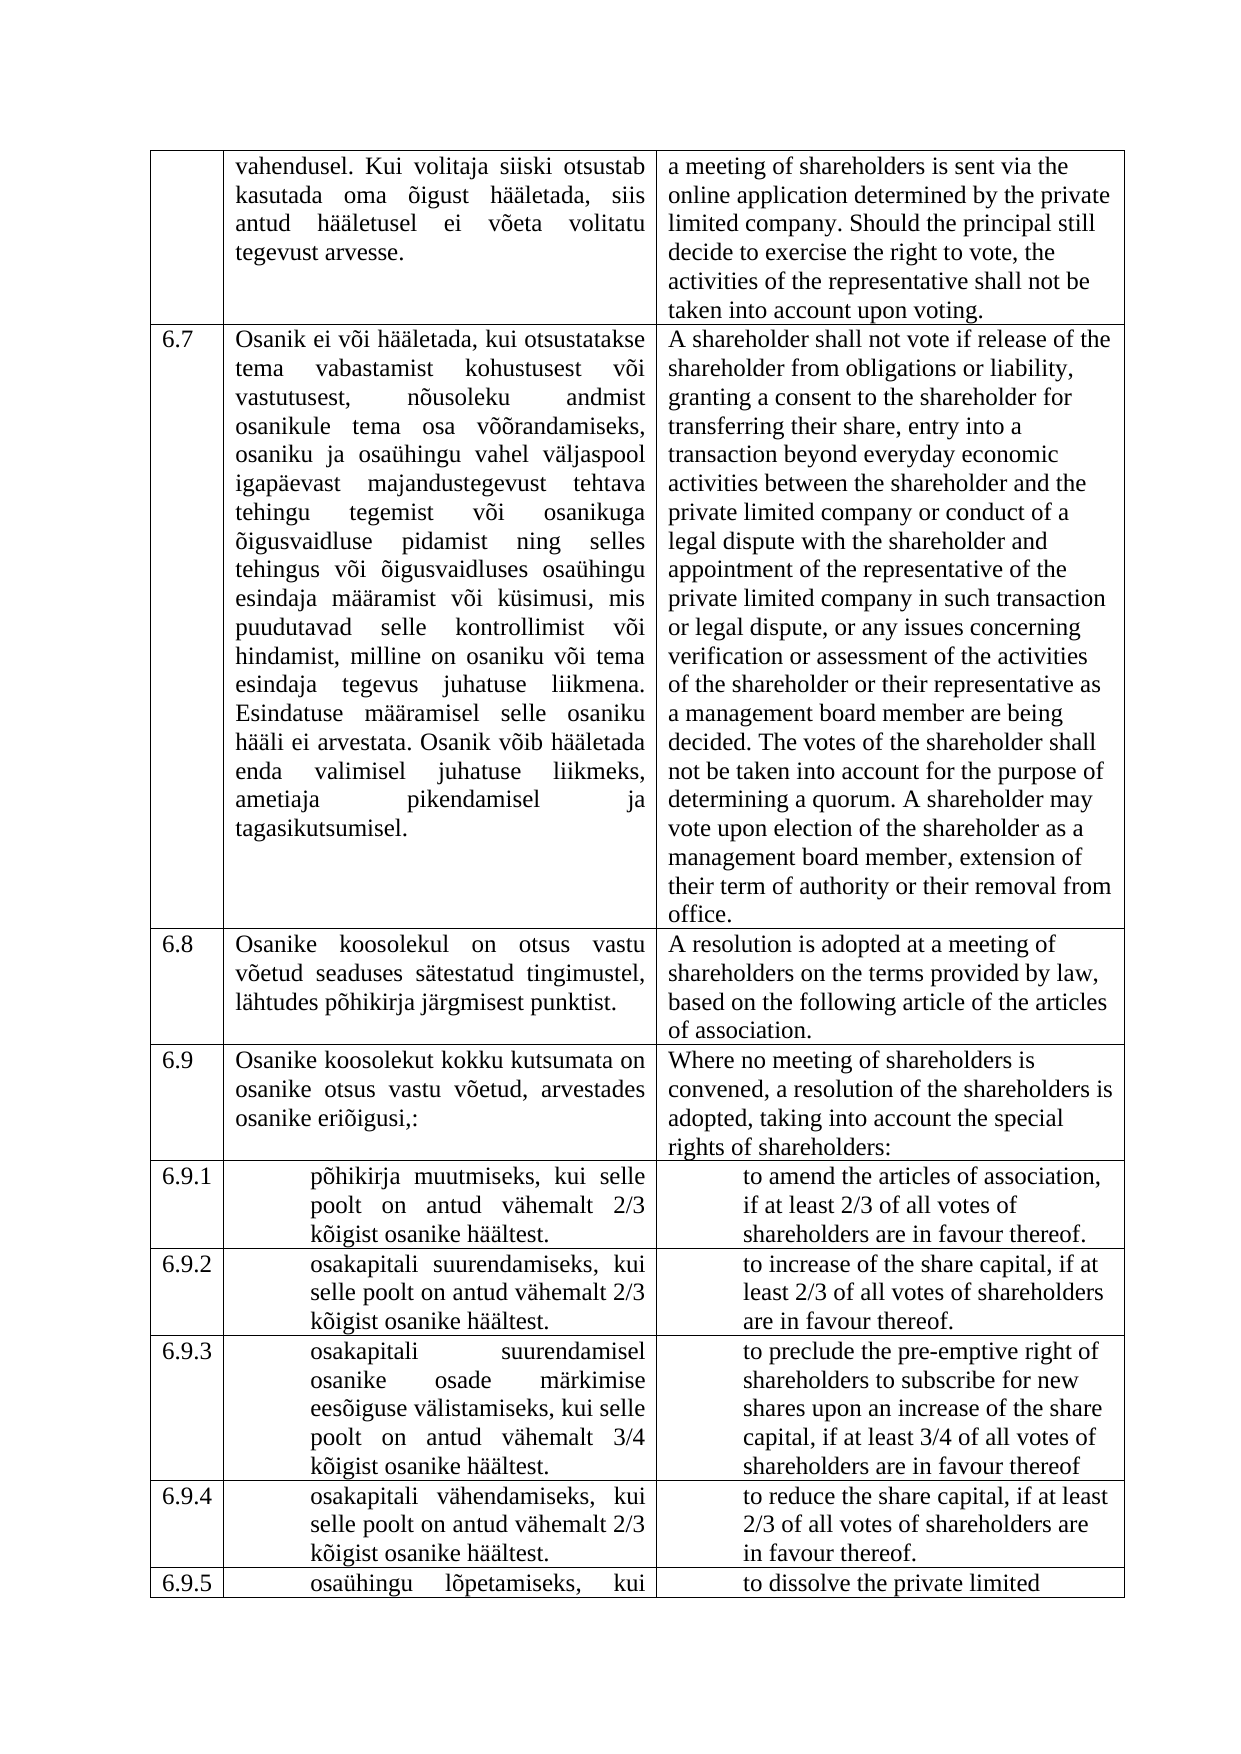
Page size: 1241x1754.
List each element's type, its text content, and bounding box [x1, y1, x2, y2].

table_cell osakapitali suurendamiseks, kui selle poolt on antud vähemalt 2/3 kõigist osanike häältest. [224, 1249, 656, 1335]
table_cell 6.9.1 [151, 1161, 223, 1248]
table_cell 6.9 [151, 1045, 223, 1160]
table_cell Where no meeting of shareholders is convened, a resolution of the shareholders is adopted, taking into account the special rights of shareholders: [657, 1045, 1124, 1160]
table_cell a meeting of shareholders is sent via the online application determined by the private limited company. Should the principal still decide to exercise the right to vote, the activities of the representative shall not be taken into account upon voting. [657, 151, 1124, 323]
table_cell 6.8 [151, 929, 223, 1044]
table_cell to reduce the share capital, if at least 2/3 of all votes of shareholders are in favour thereof. [657, 1481, 1124, 1567]
table_cell 6.9.2 [151, 1249, 223, 1335]
table_cell 6.9.3 [151, 1336, 223, 1480]
table_cell osakapitali suurendamisel osanike osade märkimise eesõiguse välistamiseks, kui selle poolt on antud vähemalt 3/4 kõigist osanike häältest. [224, 1336, 656, 1480]
table_cell to dissolve the private limited [657, 1568, 1124, 1597]
table_cell Osanik ei või hääletada, kui otsustatakse tema vabastamist kohustusest või vastutusest, nõusoleku andmist osanikule tema osa võõrandamiseks, osaniku ja osaühingu vahel väljaspool igapäevast majandustegevust tehtava tehingu tegemist või osanikuga õigusvaidluse pidamist ning selles tehingus või õigusvaidluses osaühingu esindaja määramist või küsimusi, mis puudutavad selle kontrollimist või hindamist, milline on osaniku või tema esindaja tegevus juhatuse liikmena. Esindatuse määramisel selle osaniku hääli ei arvestata. Osanik võib hääletada enda valimisel juhatuse liikmeks, ametiaja pikendamisel ja tagasikutsumisel. [224, 325, 656, 928]
table_cell põhikirja muutmiseks, kui selle poolt on antud vähemalt 2/3 kõigist osanike häältest. [224, 1161, 656, 1248]
table_cell Osanike koosolekut kokku kutsumata on osanike otsus vastu võetud, arvestades osanike eriõigusi,: [224, 1045, 656, 1160]
table_cell to preclude the pre-emptive right of shareholders to subscribe for new shares upon an increase of the share capital, if at least 3/4 of all votes of shareholders are in favour thereof [657, 1336, 1124, 1480]
table_cell A shareholder shall not vote if release of the shareholder from obligations or liability, granting a consent to the shareholder for transferring their share, entry into a transaction beyond everyday economic activities between the shareholder and the private limited company or conduct of a legal dispute with the shareholder and appointment of the representative of the private limited company in such transaction or legal dispute, or any issues concerning verification or assessment of the activities of the shareholder or their representative as a management board member are being decided. The votes of the shareholder shall not be taken into account for the purpose of determining a quorum. A shareholder may vote upon election of the shareholder as a management board member, extension of their term of authority or their removal from office. [657, 325, 1124, 928]
table_cell osaühingu lõpetamiseks, kui [224, 1568, 656, 1597]
table_cell 6.9.5 [151, 1568, 223, 1597]
table_cell to increase of the share capital, if at least 2/3 of all votes of shareholders are in favour thereof. [657, 1249, 1124, 1335]
table_cell [151, 151, 223, 323]
table_cell vahendusel. Kui volitaja siiski otsustab kasutada oma õigust hääletada, siis antud hääletusel ei võeta volitatu tegevust arvesse. [224, 151, 656, 323]
table_cell 6.7 [151, 325, 223, 928]
table_cell Osanike koosolekul on otsus vastu võetud seaduses sätestatud tingimustel, lähtudes põhikirja järgmisest punktist. [224, 929, 656, 1044]
table_cell to amend the articles of association, if at least 2/3 of all votes of shareholders are in favour thereof. [657, 1161, 1124, 1248]
table_cell A resolution is adopted at a meeting of shareholders on the terms provided by law, based on the following article of the articles of association. [657, 929, 1124, 1044]
table_cell osakapitali vähendamiseks, kui selle poolt on antud vähemalt 2/3 kõigist osanike häältest. [224, 1481, 656, 1567]
table_cell 6.9.4 [151, 1481, 223, 1567]
